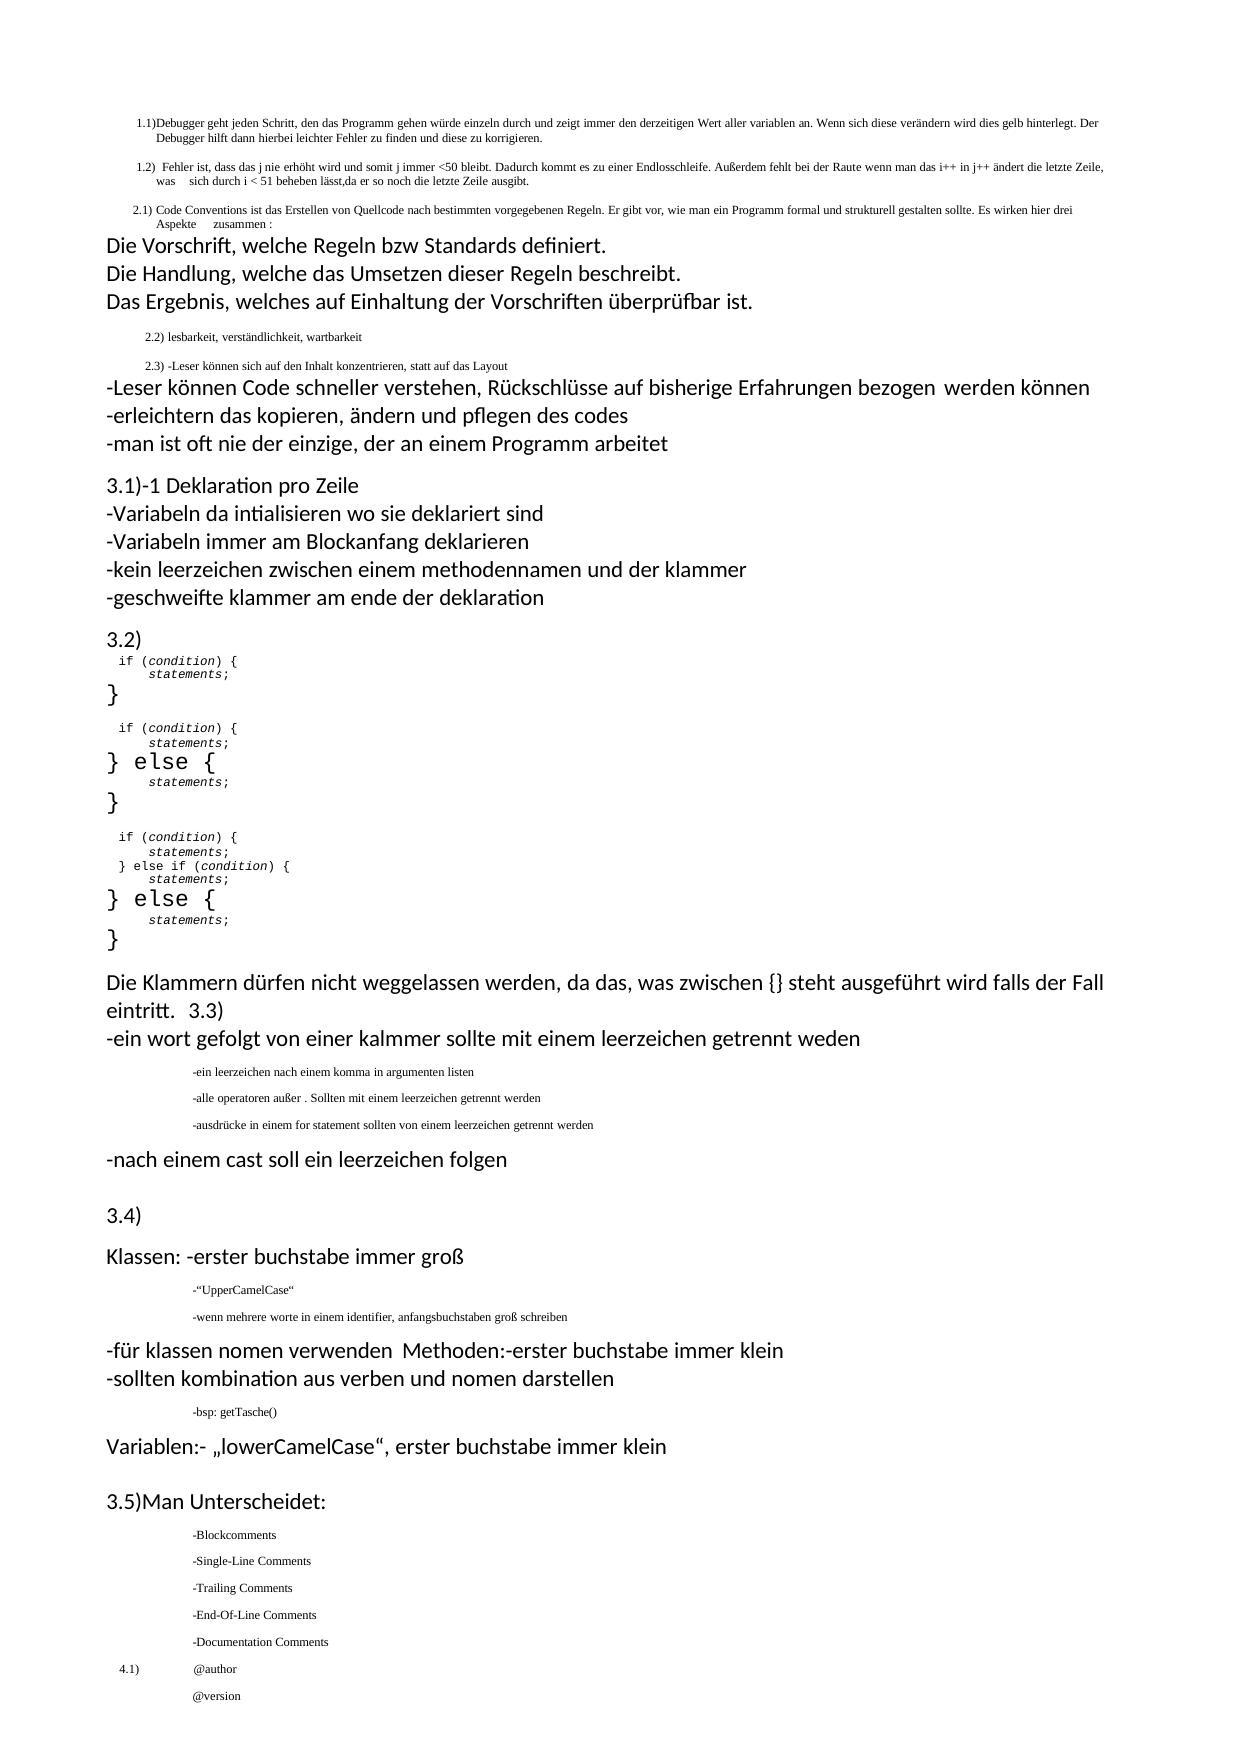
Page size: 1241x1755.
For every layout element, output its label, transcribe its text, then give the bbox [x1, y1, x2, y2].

text statements; [148, 776, 1124, 791]
list @author [119, 1662, 1124, 1676]
text Klassen: -erster buchstabe immer groß [106, 1242, 1124, 1270]
text -geschweifte klammer am ende der deklaration [106, 583, 1124, 611]
text } else { [106, 750, 1124, 776]
text } else { [106, 887, 1124, 913]
text -ein leerzeichen nach einem komma in argumenten listen [192, 1064, 1124, 1079]
text -wenn mehrere worte in einem identifier, anfangsbuchstaben groß schreiben [192, 1310, 1124, 1324]
text statements; [148, 913, 1124, 927]
text if (condition) { [118, 722, 1124, 736]
text statements; [148, 668, 1124, 682]
text -bsp: getTasche() [192, 1405, 1124, 1419]
text -Variabeln immer am Blockanfang deklarieren [106, 527, 1124, 555]
text -ein wort gefolgt von einer kalmmer sollte mit einem leerzeichen getrennt weden [106, 1024, 1124, 1052]
text if (condition) { [118, 654, 1124, 668]
text -sollten kombination aus verben und nomen darstellen [106, 1364, 1124, 1392]
text } [106, 682, 1124, 708]
text statements; [148, 736, 1124, 750]
text statements; [148, 845, 1124, 859]
text statements; [148, 873, 1124, 887]
text -End-Of-Line Comments [192, 1608, 1124, 1622]
text -Blockcomments [192, 1527, 1124, 1542]
text Die Klammern dürfen nicht weggelassen werden, da das, was zwischen {} steht ausgeführt wird falls der Fall eintritt. 3.3) [106, 968, 1124, 1024]
text } else if (condition) { [118, 859, 1124, 873]
text -Documentation Comments [192, 1635, 1124, 1649]
list Debugger geht jeden Schritt, den das Programm gehen würde einzeln durch und zeigt immer den derzeitigen Wert aller variablen an. Wenn sich diese verändern wird dies gelb hinterlegt. Der Debugger hilft dann hierbei leichter Fehler zu finden und diese zu korrigieren. [136, 116, 1111, 145]
text 3.5)Man Unterscheidet: [106, 1487, 1124, 1515]
text Variablen:- „lowerCamelCase“, erster buchstabe immer klein [106, 1432, 1124, 1460]
text 3.4) [106, 1202, 1124, 1230]
text Das Ergebnis, welches auf Einhaltung der Vorschriften überprüfbar ist. [106, 287, 1124, 315]
text -kein leerzeichen zwischen einem methodennamen und der klammer [106, 555, 1124, 583]
text Die Handlung, welche das Umsetzen dieser Regeln beschreibt. [106, 259, 1124, 287]
text -erleichtern das kopieren, ändern und pflegen des codes [106, 401, 1124, 429]
text -nach einem cast soll ein leerzeichen folgen [106, 1145, 1124, 1173]
text -alle operatoren außer . Sollten mit einem leerzeichen getrennt werden [192, 1091, 1124, 1106]
text -Trailing Comments [192, 1581, 1124, 1596]
text if (condition) { [118, 831, 1124, 845]
text } [106, 791, 1124, 817]
list Code Conventions ist das Erstellen von Quellcode nach bestimmten vorgegebenen Regeln. Er gibt vor, wie man ein Programm formal und strukturell gestalten sollte. Es wirken hier drei Aspekte zusammen : [133, 202, 1111, 231]
list -Leser können sich auf den Inhalt konzentrieren, statt auf das Layout [145, 358, 1124, 373]
text -man ist oft nie der einzige, der an einem Programm arbeitet [106, 429, 1124, 457]
text 3.1)-1 Deklaration pro Zeile [106, 471, 1124, 499]
text } [106, 927, 1124, 953]
list Fehler ist, dass das j nie erhöht wird und somit j immer <50 bleibt. Dadurch kommt es zu einer Endlosschleife. Außerdem fehlt bei der Raute wenn man das i++ in j++ ändert die letzte Zeile, was sich durch i < 51 beheben lässt,da er so noch die letzte Zeile ausgibt. [136, 159, 1109, 188]
text -Leser können Code schneller verstehen, Rückschlüsse auf bisherige Erfahrungen bezogen werden können [106, 373, 1124, 401]
text @version [192, 1689, 1124, 1703]
text -Variabeln da intialisieren wo sie deklariert sind [106, 499, 1124, 527]
text -“UpperCamelCase“ [192, 1283, 1124, 1297]
text 3.2) [106, 626, 1124, 654]
list lesbarkeit, verständlichkeit, wartbarkeit [145, 329, 1124, 344]
text -ausdrücke in einem for statement sollten von einem leerzeichen getrennt werden [192, 1118, 1124, 1132]
text -Single-Line Comments [192, 1554, 1124, 1568]
text -für klassen nomen verwenden Methoden:-erster buchstabe immer klein [106, 1336, 1124, 1364]
text Die Vorschrift, welche Regeln bzw Standards definiert. [106, 231, 1124, 259]
